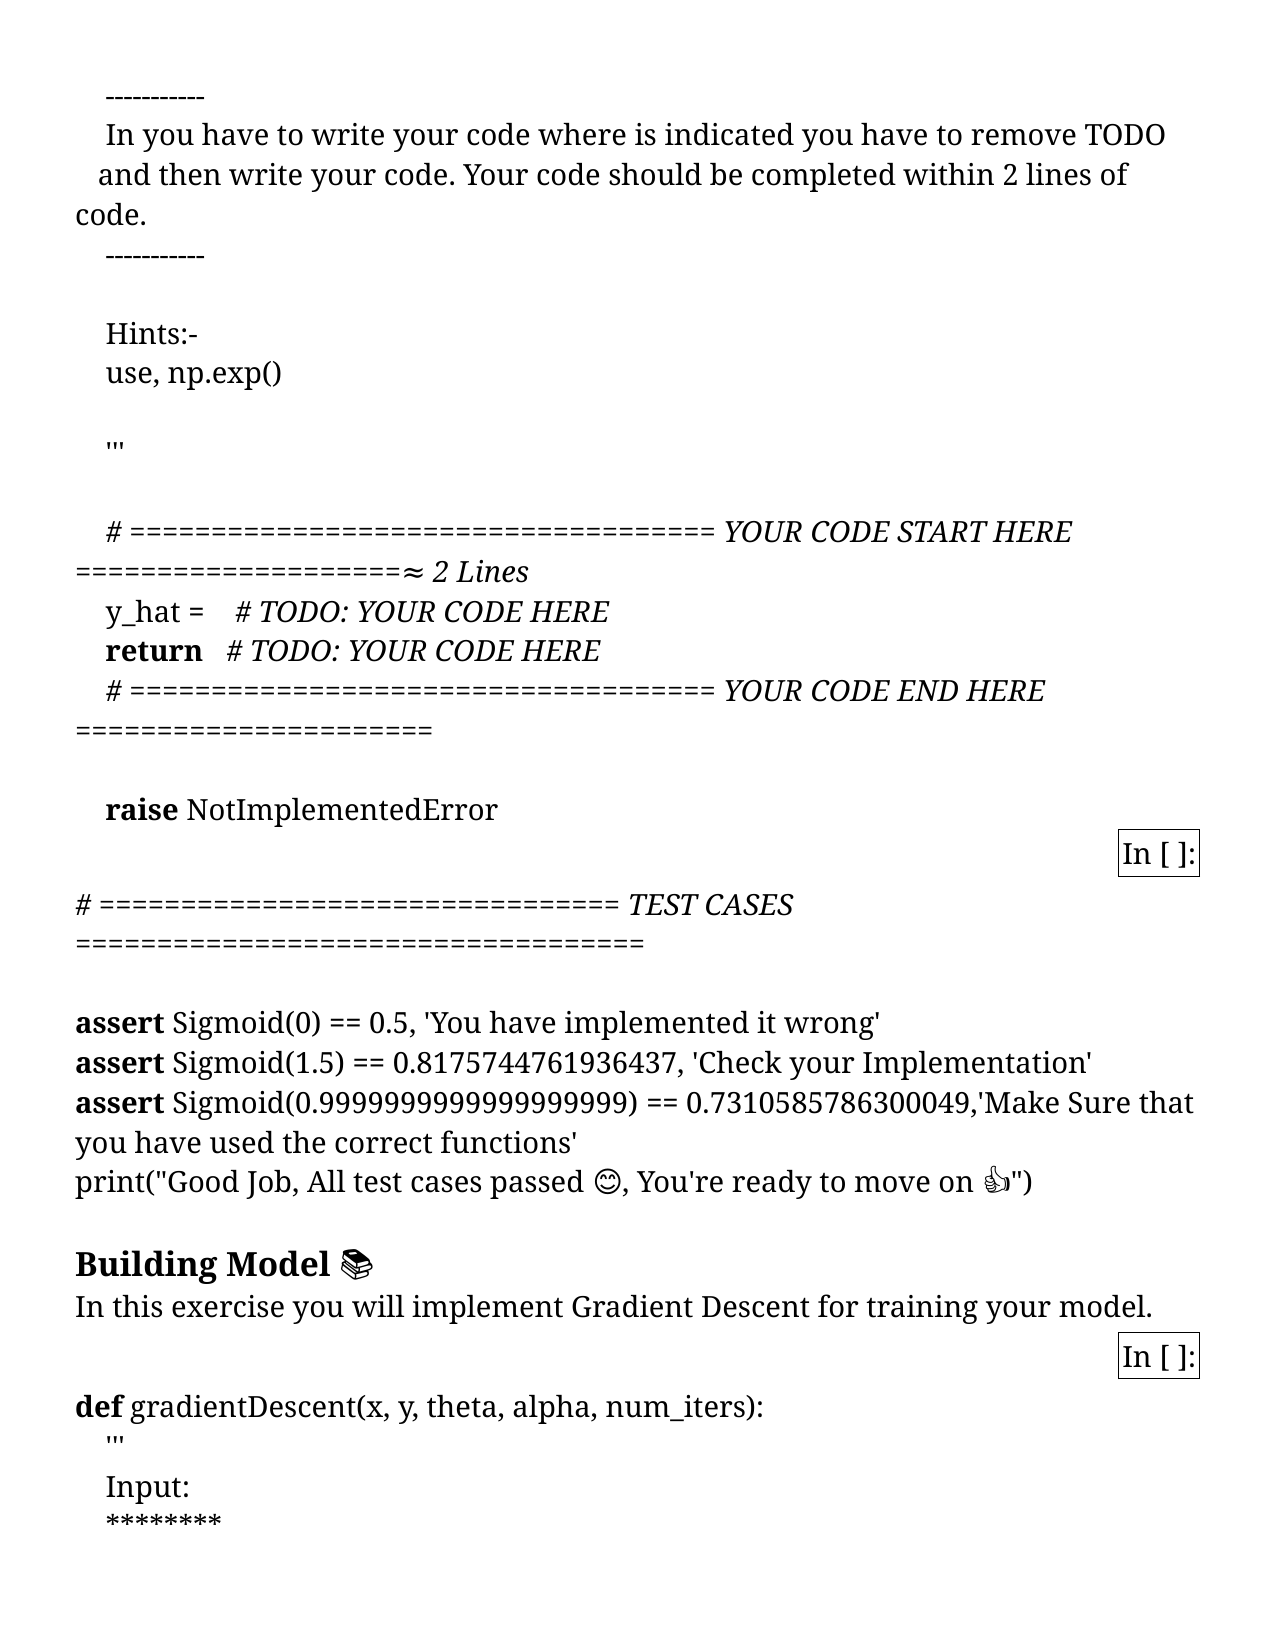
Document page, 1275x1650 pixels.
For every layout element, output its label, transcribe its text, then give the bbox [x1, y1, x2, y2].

text assert Sigmoid(0) == 0.5, 'You have implemented it wrong' [75, 1003, 1200, 1042]
text print("Good Job, All test cases passed 😊, You're ready to move on 👍") [75, 1162, 1200, 1201]
text In you have to write your code where is indicated you have to remove TODO [75, 115, 1200, 154]
text In this exercise you will implement Gradient Descent for training your model. [75, 1286, 1200, 1326]
text y_hat = # TODO: YOUR CODE HERE [75, 591, 1200, 631]
text Hints:- [75, 313, 1200, 353]
text and then write your code. Your code should be completed within 2 lines of code. [75, 154, 1200, 234]
text use, np.exp() [75, 353, 1200, 392]
text ''' [75, 432, 1200, 472]
text return # TODO: YOUR CODE HERE [75, 631, 1200, 670]
text assert Sigmoid(0.9999999999999999999) == 0.7310585786300049,'Make Sure that you have used the correct functions' [75, 1082, 1200, 1162]
text ----------- [75, 75, 1200, 115]
text ******** [75, 1506, 1200, 1545]
text # ==================================== YOUR CODE END HERE ====================== [75, 670, 1200, 750]
text [75, 1332, 1118, 1379]
text Input: [75, 1466, 1200, 1506]
text In [ ]: [1119, 830, 1199, 876]
text ----------- [75, 234, 1200, 273]
text # ==================================== YOUR CODE START HERE ====================≈ 2 Lines [75, 512, 1200, 591]
text [75, 829, 1118, 877]
text # ================================ TEST CASES =================================== [75, 884, 1200, 963]
text ''' [75, 1426, 1200, 1466]
text raise NotImplementedError [75, 789, 1200, 829]
text assert Sigmoid(1.5) == 0.8175744761936437, 'Check your Implementation' [75, 1042, 1200, 1082]
text def gradientDescent(x, y, theta, alpha, num_iters): [75, 1387, 1200, 1426]
subtitle Building Model 📚 [75, 1241, 1200, 1286]
text In [ ]: [1119, 1333, 1199, 1378]
